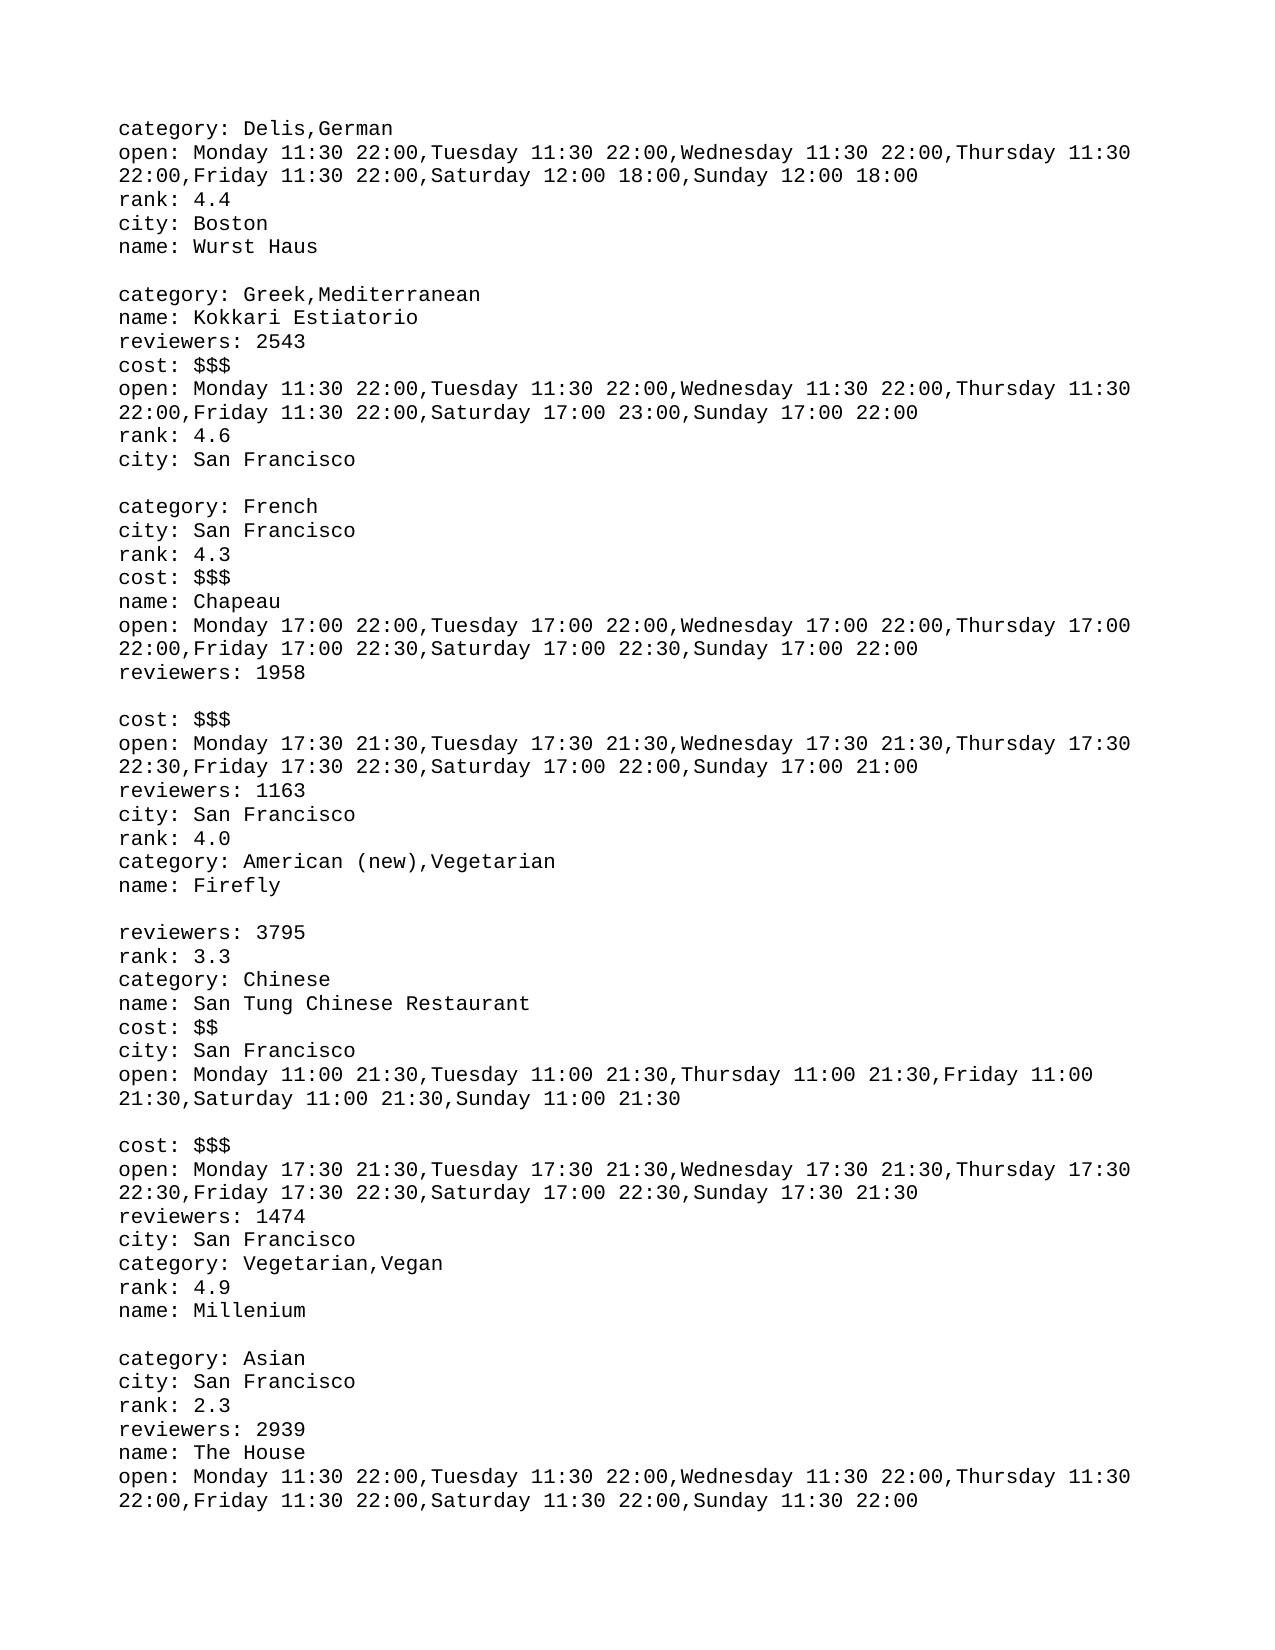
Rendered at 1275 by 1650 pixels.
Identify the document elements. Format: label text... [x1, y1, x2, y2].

text city: San Francisco [118, 1229, 1157, 1253]
text reviewers: 1163 [118, 780, 1157, 804]
text name: San Tung Chinese Restaurant [118, 993, 1157, 1017]
text name: Kokkari Estiatorio [118, 307, 1157, 331]
text cost: $$$ [118, 354, 1157, 378]
text category: Delis,German [118, 118, 1157, 142]
text open: Monday 17:00 22:00,Tuesday 17:00 22:00,Wednesday 17:00 22:00,Thursday 17:00 22:00,Friday 17:00 22:30,Saturday 17:00 22:30,Sunday 17:00 22:00 [118, 615, 1157, 662]
text name: Wurst Haus [118, 236, 1157, 260]
text category: French [118, 496, 1157, 520]
text city: Boston [118, 213, 1157, 236]
text reviewers: 1474 [118, 1206, 1157, 1229]
text city: San Francisco [118, 520, 1157, 544]
text cost: $$$ [118, 709, 1157, 733]
text cost: $$$ [118, 1135, 1157, 1158]
text name: Millenium [118, 1300, 1157, 1324]
text reviewers: 1958 [118, 662, 1157, 686]
text rank: 3.3 [118, 946, 1157, 969]
text name: Firefly [118, 875, 1157, 898]
text reviewers: 2939 [118, 1419, 1157, 1442]
text name: Chapeau [118, 591, 1157, 615]
text rank: 4.9 [118, 1277, 1157, 1300]
text open: Monday 11:00 21:30,Tuesday 11:00 21:30,Thursday 11:00 21:30,Friday 11:00 21:30,Saturday 11:00 21:30,Sunday 11:00 21:30 [118, 1064, 1157, 1111]
text open: Monday 11:30 22:00,Tuesday 11:30 22:00,Wednesday 11:30 22:00,Thursday 11:30 22:00,Friday 11:30 22:00,Saturday 17:00 23:00,Sunday 17:00 22:00 [118, 378, 1157, 426]
text rank: 2.3 [118, 1395, 1157, 1419]
text rank: 4.6 [118, 426, 1157, 449]
text cost: $$ [118, 1017, 1157, 1040]
text open: Monday 17:30 21:30,Tuesday 17:30 21:30,Wednesday 17:30 21:30,Thursday 17:30 22:30,Friday 17:30 22:30,Saturday 17:00 22:30,Sunday 17:30 21:30 [118, 1158, 1157, 1206]
text city: San Francisco [118, 449, 1157, 473]
text open: Monday 11:30 22:00,Tuesday 11:30 22:00,Wednesday 11:30 22:00,Thursday 11:30 22:00,Friday 11:30 22:00,Saturday 12:00 18:00,Sunday 12:00 18:00 [118, 142, 1157, 189]
text category: American (new),Vegetarian [118, 851, 1157, 875]
text name: The House [118, 1442, 1157, 1466]
text city: San Francisco [118, 804, 1157, 827]
text category: Chinese [118, 969, 1157, 993]
text reviewers: 2543 [118, 331, 1157, 354]
text rank: 4.4 [118, 189, 1157, 213]
text open: Monday 17:30 21:30,Tuesday 17:30 21:30,Wednesday 17:30 21:30,Thursday 17:30 22:30,Friday 17:30 22:30,Saturday 17:00 22:00,Sunday 17:00 21:00 [118, 733, 1157, 780]
text city: San Francisco [118, 1371, 1157, 1395]
text category: Vegetarian,Vegan [118, 1253, 1157, 1277]
text cost: $$$ [118, 567, 1157, 591]
text reviewers: 3795 [118, 922, 1157, 946]
text rank: 4.0 [118, 827, 1157, 851]
text category: Greek,Mediterranean [118, 284, 1157, 307]
text city: San Francisco [118, 1040, 1157, 1064]
text rank: 4.3 [118, 544, 1157, 567]
text open: Monday 11:30 22:00,Tuesday 11:30 22:00,Wednesday 11:30 22:00,Thursday 11:30 22:00,Friday 11:30 22:00,Saturday 11:30 22:00,Sunday 11:30 22:00 [118, 1466, 1157, 1513]
text category: Asian [118, 1348, 1157, 1371]
